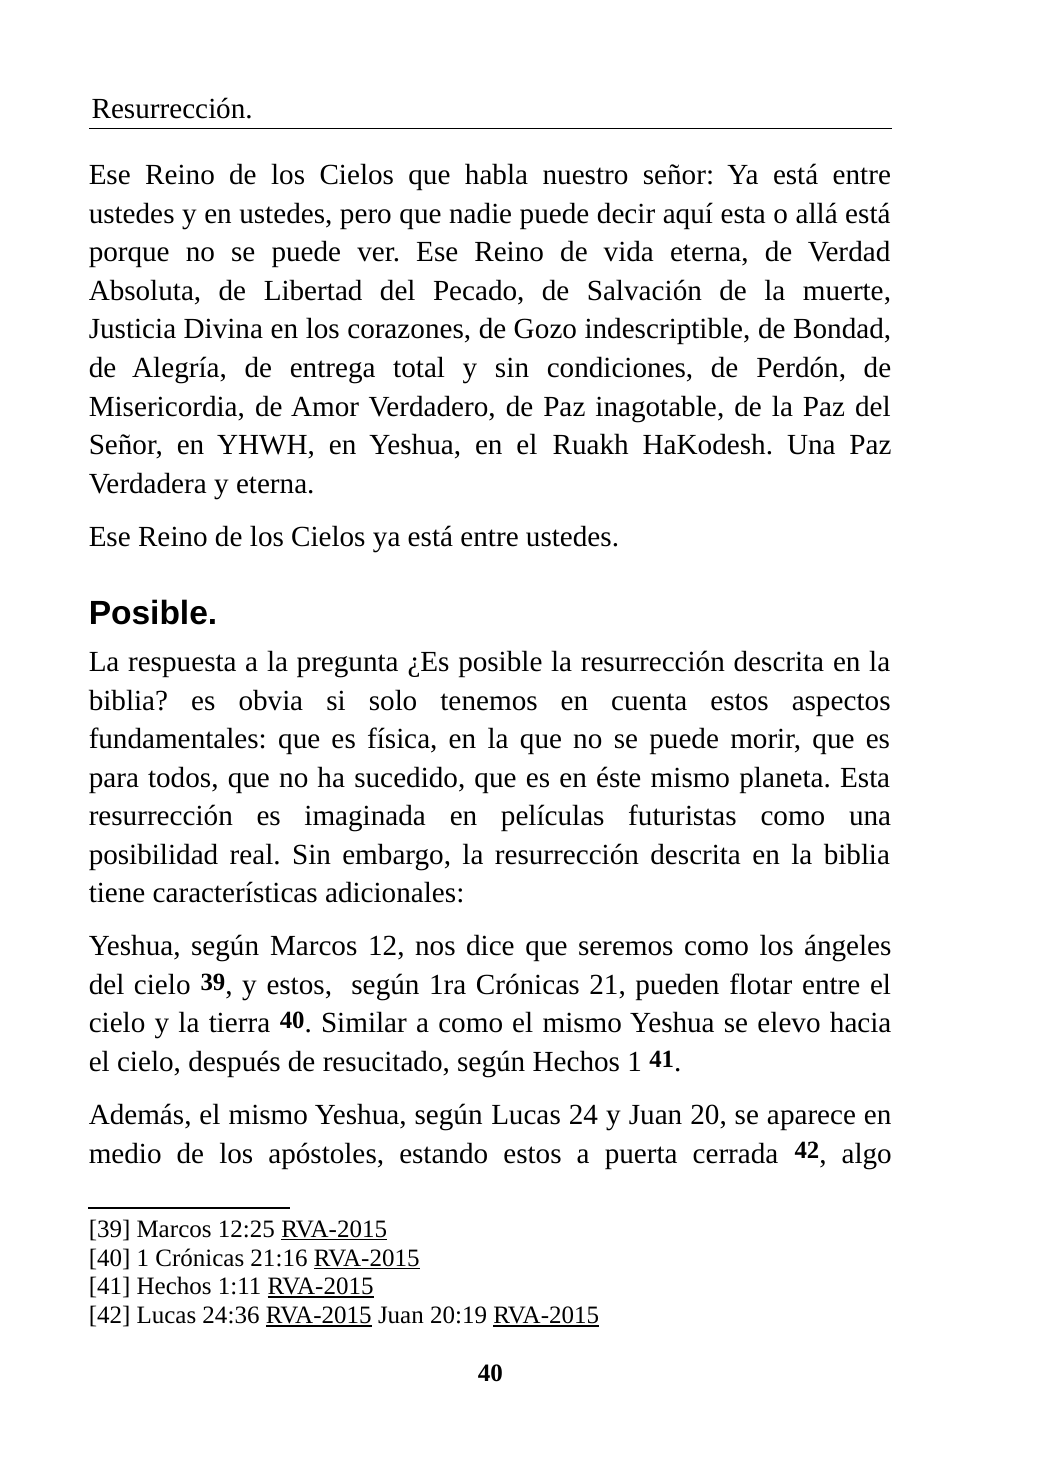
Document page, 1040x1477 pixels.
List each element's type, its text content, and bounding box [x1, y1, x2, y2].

text Además, el mismo Yeshua, según Lucas 24 y Juan 20, se aparece en medio de los apóstoles, estando estos a puerta cerrada , algo similar a la teletransportación que nos muestran las películas de ciencia ficción. Así, un resucitado no necesita caminar para ir de un lado a otro. [88, 1097, 892, 1169]
text La respuesta a la pregunta ¿Es posible la resurrección descrita en la biblia? es obvia si solo tenemos en cuenta estos aspectos fundamentales: que es física, en la que no se puede morir, que es para todos, que no ha sucedido, que es en éste mismo planeta. Esta resurrección es imaginada en películas futuristas como una posibilidad real. Sin embargo, la resurrección descrita en la biblia tiene características adicionales: [88, 644, 892, 909]
text Lucas 24:36 RVA-2015 Juan 20:19 RVA-2015 [88, 1300, 892, 1329]
text Yeshua, según Marcos 12, nos dice que seremos como los ángeles del cielo , y estos, según 1ra Crónicas 21, pueden flotar entre el cielo y la tierra . Similar a como el mismo Yeshua se elevo hacia el cielo, después de resucitado, según Hechos 1 . [88, 928, 892, 1078]
text Marcos 12:25 RVA-2015 [88, 1214, 892, 1243]
subtitle Posible. [88, 593, 892, 632]
text Ese Reino de los Cielos que habla nuestro señor: Ya está entre ustedes y en ustedes, pero que nadie puede decir aquí esta o allá está porque no se puede ver. Ese Reino de vida eterna, de Verdad Absoluta, de Libertad del Pecado, de Salvación de la muerte, Justicia Divina en los corazones, de Gozo indescriptible, de Bondad, de Alegría, de entrega total y sin condiciones, de Perdón, de Misericordia, de Amor Verdadero, de Paz inagotable, de la Paz del Señor, en YHWH, en Yeshua, en el Ruakh HaKodesh. Una Paz Verdadera y eterna. [88, 157, 892, 499]
text Hechos 1:11 RVA-2015 [88, 1271, 892, 1300]
text Ese Reino de los Cielos ya está entre ustedes. [88, 519, 892, 552]
text 1 Crónicas 21:16 RVA-2015 [88, 1243, 892, 1271]
